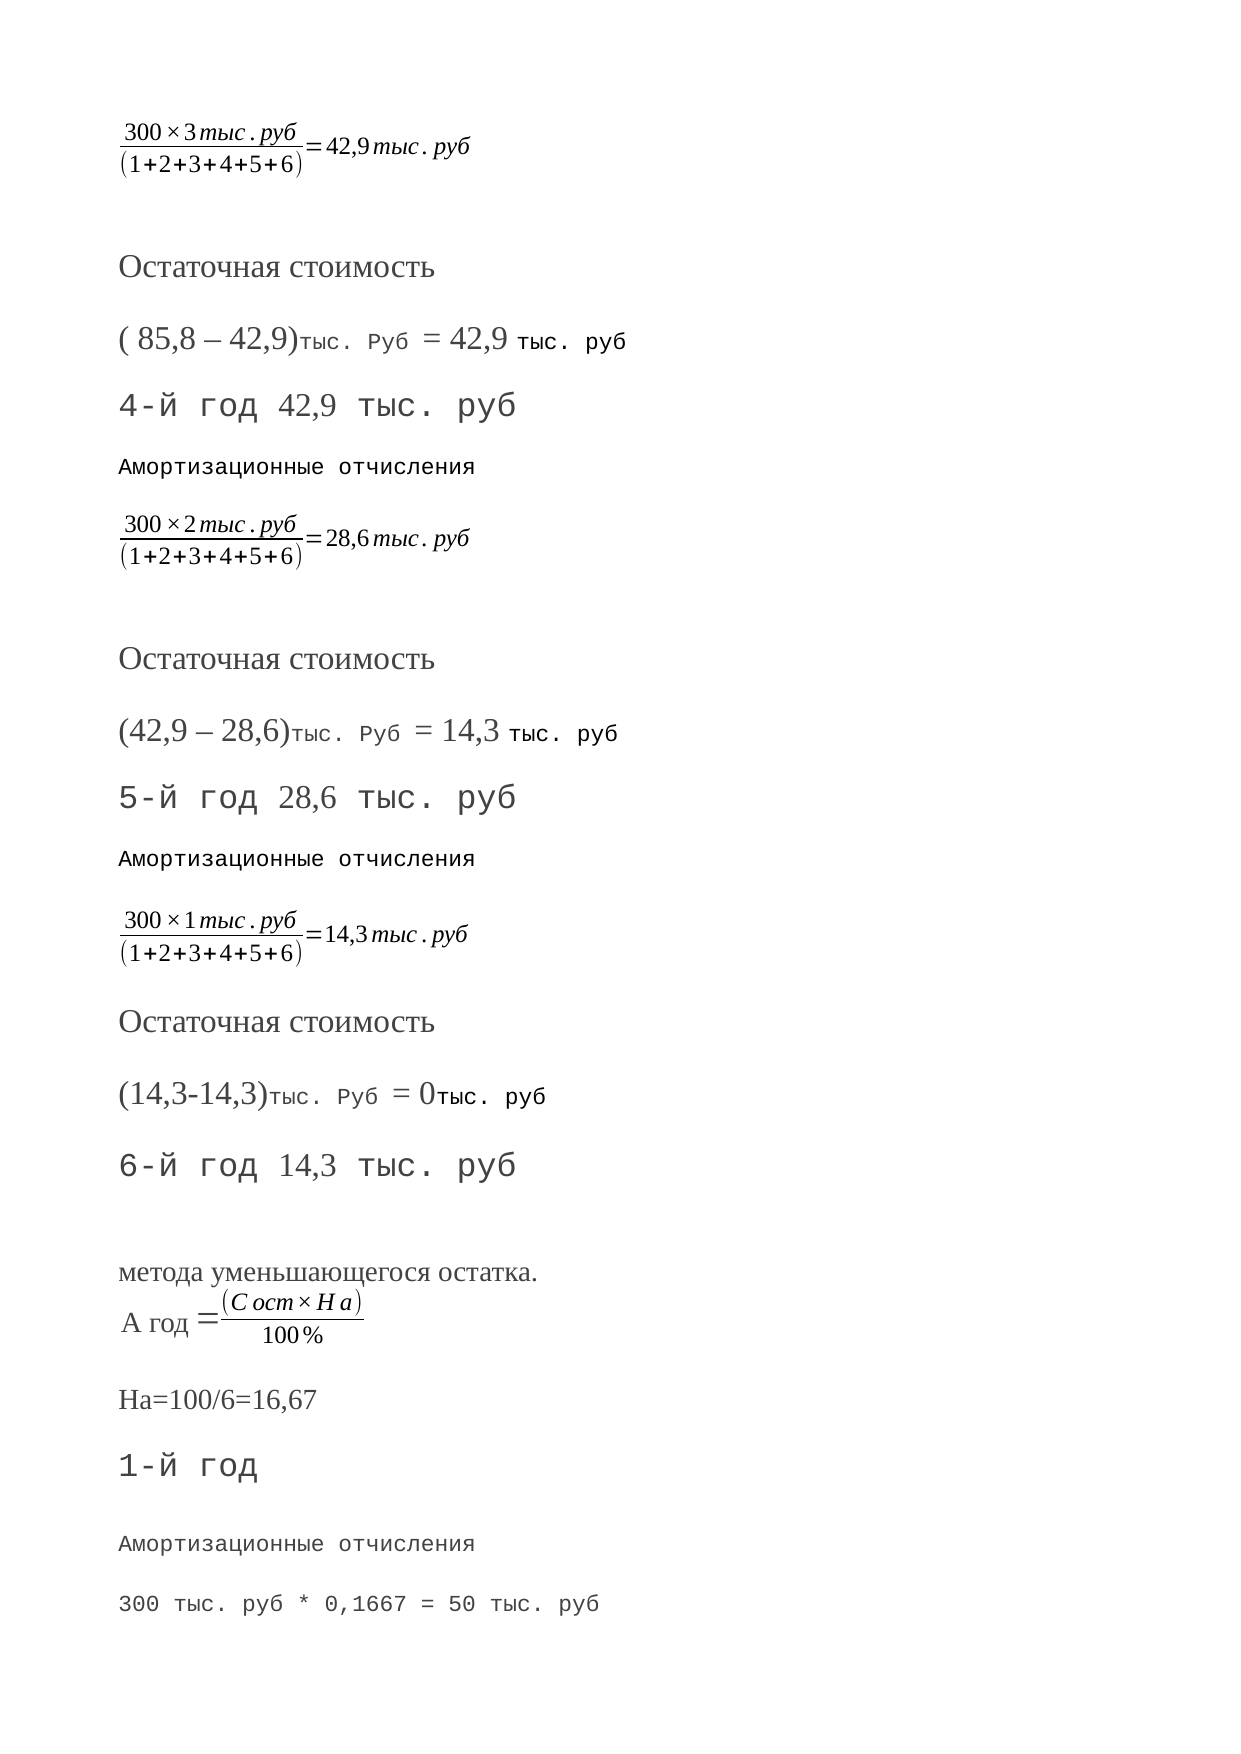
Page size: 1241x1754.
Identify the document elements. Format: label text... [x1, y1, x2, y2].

text А год = [118, 1287, 1122, 1348]
text 1-й год [118, 1449, 1122, 1487]
text Остаточная стоимость [118, 638, 1122, 677]
text 4-й год 42,9 тыс. руб [118, 385, 1122, 427]
text Остаточная стоимость [118, 1002, 1122, 1040]
text 6-й год 14,3 тыс. руб [118, 1145, 1122, 1187]
text (14,3-14,3)тыс. Руб = 0тыс. руб [118, 1073, 1122, 1112]
text На=100/6=16,67 [118, 1382, 1122, 1416]
text Амортизационные отчисления [118, 1532, 1122, 1558]
text метода уменьшающегося остатка. [118, 1254, 1122, 1287]
text Амортизационные отчисления [118, 847, 1122, 873]
text 300 тыс. руб * 0,1667 = 50 тыс. руб [118, 1592, 1122, 1618]
text ( 85,8 – 42,9)тыс. Руб = 42,9 тыс. руб [118, 318, 1122, 357]
text (42,9 – 28,6)тыс. Руб = 14,3 тыс. руб [118, 710, 1122, 749]
text Амортизационные отчисления [118, 455, 1122, 481]
text 5-й год 28,6 тыс. руб [118, 777, 1122, 819]
text Остаточная стоимость [118, 246, 1122, 285]
